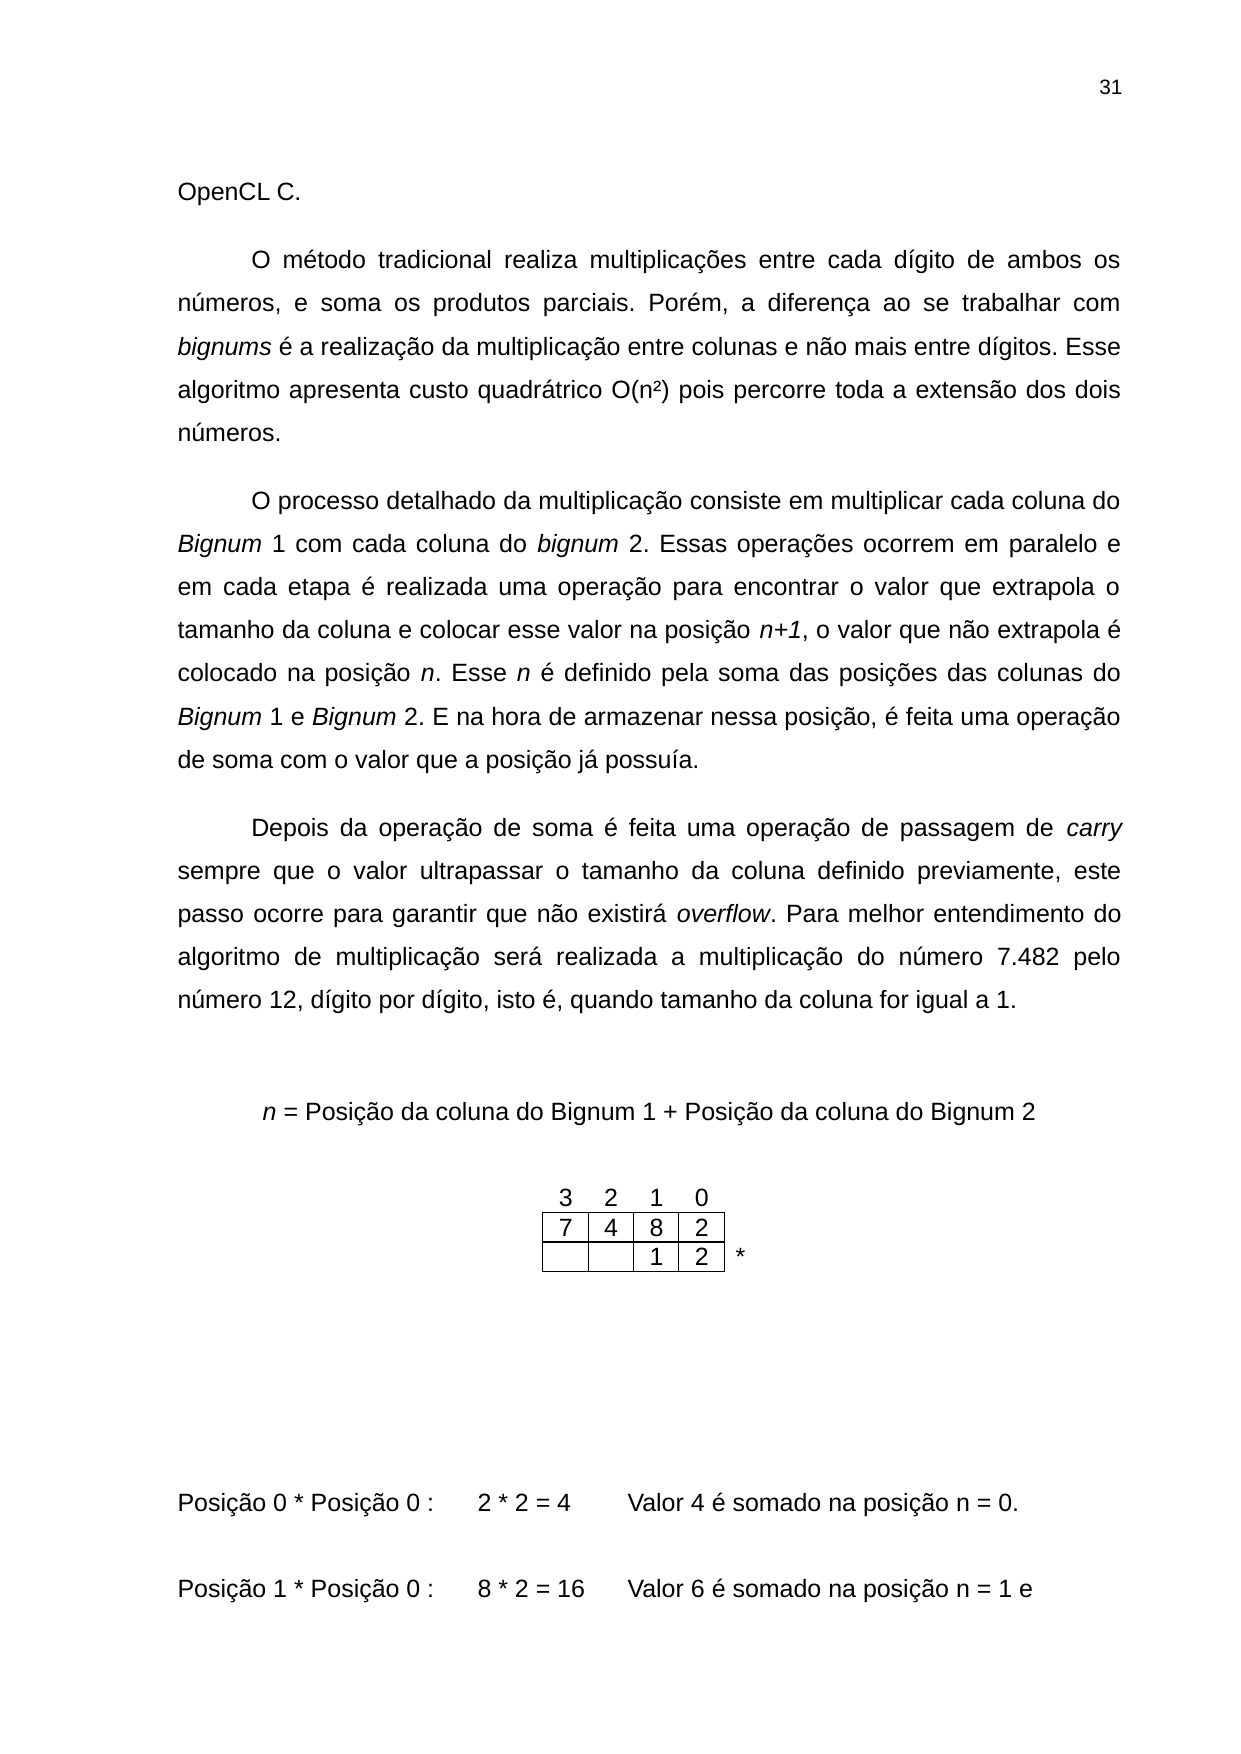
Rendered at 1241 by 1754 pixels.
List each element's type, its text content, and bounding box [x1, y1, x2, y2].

table_cell 2 [679, 1213, 724, 1241]
text Posição 1 * Posição 0 : 8 * 2 = 16 Valor 6 é somado na posição n = 1 e [177, 1574, 1122, 1603]
table_cell [543, 1243, 588, 1271]
table_header 3 [543, 1183, 588, 1212]
table_cell 7 [543, 1213, 588, 1241]
table_header 0 [679, 1183, 724, 1212]
table_cell [589, 1243, 633, 1271]
text Depois da operação de soma é feita uma operação de passagem de carry sempre que o valor ultrapassar o tamanho da coluna definido previamente, este passo ocorre para garantir que não existirá overflow. Para melhor entendimento do algoritmo de multiplicação será realizada a multiplicação do número 7.482 pelo número 12, dígito por dígito, isto é, quando tamanho da coluna for igual a 1. [177, 813, 1122, 1014]
text O método tradicional realiza multiplicações entre cada dígito de ambos os números, e soma os produtos parciais. Porém, a diferença ao se trabalhar com bignums é a realização da multiplicação entre colunas e não mais entre dígitos. Esse algoritmo apresenta custo quadrátrico O(n²) pois percorre toda a extensão dos dois números. [177, 245, 1122, 447]
text OpenCL C. [177, 177, 1122, 206]
table_header 2 [588, 1183, 633, 1212]
table_header [724, 1183, 757, 1212]
table_header 1 [634, 1183, 679, 1212]
table_cell 1 [634, 1243, 678, 1271]
table_cell 4 [589, 1213, 633, 1241]
table_cell 2 [679, 1243, 724, 1271]
table_cell 8 [634, 1213, 678, 1241]
table_cell * [725, 1241, 757, 1271]
text O processo detalhado da multiplicação consiste em multiplicar cada coluna do Bignum 1 com cada coluna do bignum 2. Essas operações ocorrem em paralelo e em cada etapa é realizada uma operação para encontrar o valor que extrapola o tamanho da coluna e colocar esse valor na posição n+1, o valor que não extrapola é colocado na posição n. Esse n é definido pela soma das posições das colunas do Bignum 1 e Bignum 2. E na hora de armazenar nessa posição, é feita uma operação de soma com o valor que a posição já possuía. [177, 486, 1122, 773]
table_cell [725, 1212, 757, 1241]
text Posição 0 * Posição 0 : 2 * 2 = 4 Valor 4 é somado na posição n = 0. [177, 1488, 1122, 1517]
text n = Posição da coluna do Bignum 1 + Posição da coluna do Bignum 2 [177, 1097, 1122, 1125]
